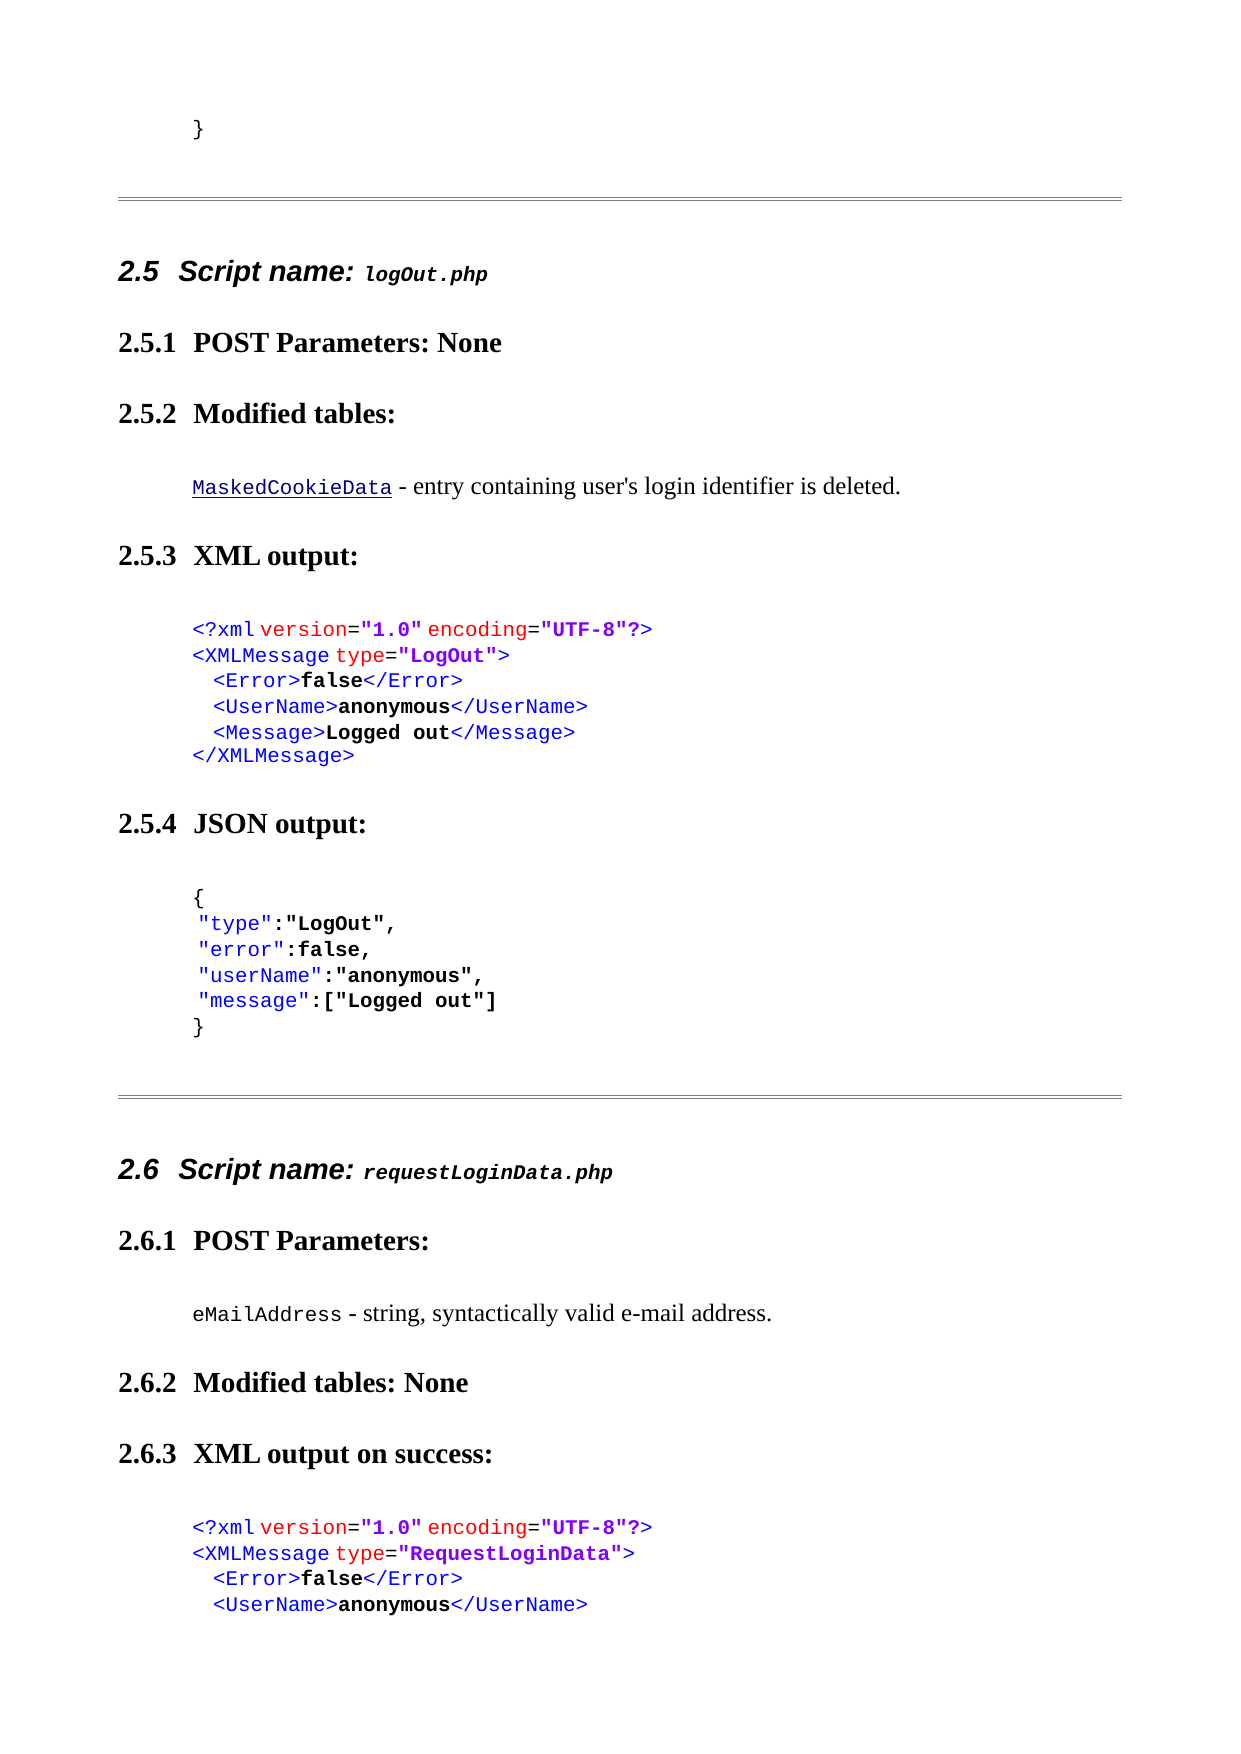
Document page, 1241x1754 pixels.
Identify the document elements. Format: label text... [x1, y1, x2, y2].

text { "type":"LogOut", "error":false, "userName":"anonymous", "message":["Logged out"] } [118, 853, 1122, 1040]
text <?xml version="1.0" encoding="UTF-8"?> <XMLMessage type="RequestLoginData"> <Error>false</Error> <UserName>anonymous</UserName> [118, 1482, 1122, 1618]
subtitle Script name: requestLoginData.php [118, 1152, 1122, 1186]
subtitle JSON output: [118, 807, 1122, 840]
subtitle Script name: logOut.php [118, 254, 1122, 288]
subtitle XML output: [118, 538, 1122, 572]
text } [118, 118, 1122, 142]
subtitle POST Parameters: [118, 1223, 1122, 1257]
text eMailAddress - string, syntactically valid e-mail address. [118, 1269, 1122, 1328]
text <?xml version="1.0" encoding="UTF-8"?> <XMLMessage type="LogOut"> <Error>false</Error> <UserName>anonymous</UserName> <Message>Logged out</Message> </XMLMessage> [118, 584, 1122, 769]
subtitle XML output on success: [118, 1436, 1122, 1470]
subtitle Modified tables: None [118, 1365, 1122, 1399]
subtitle Modified tables: [118, 396, 1122, 430]
subtitle POST Parameters: None [118, 325, 1122, 359]
text MaskedCookieData - entry containing user's login identifier is deleted. [118, 442, 1122, 501]
